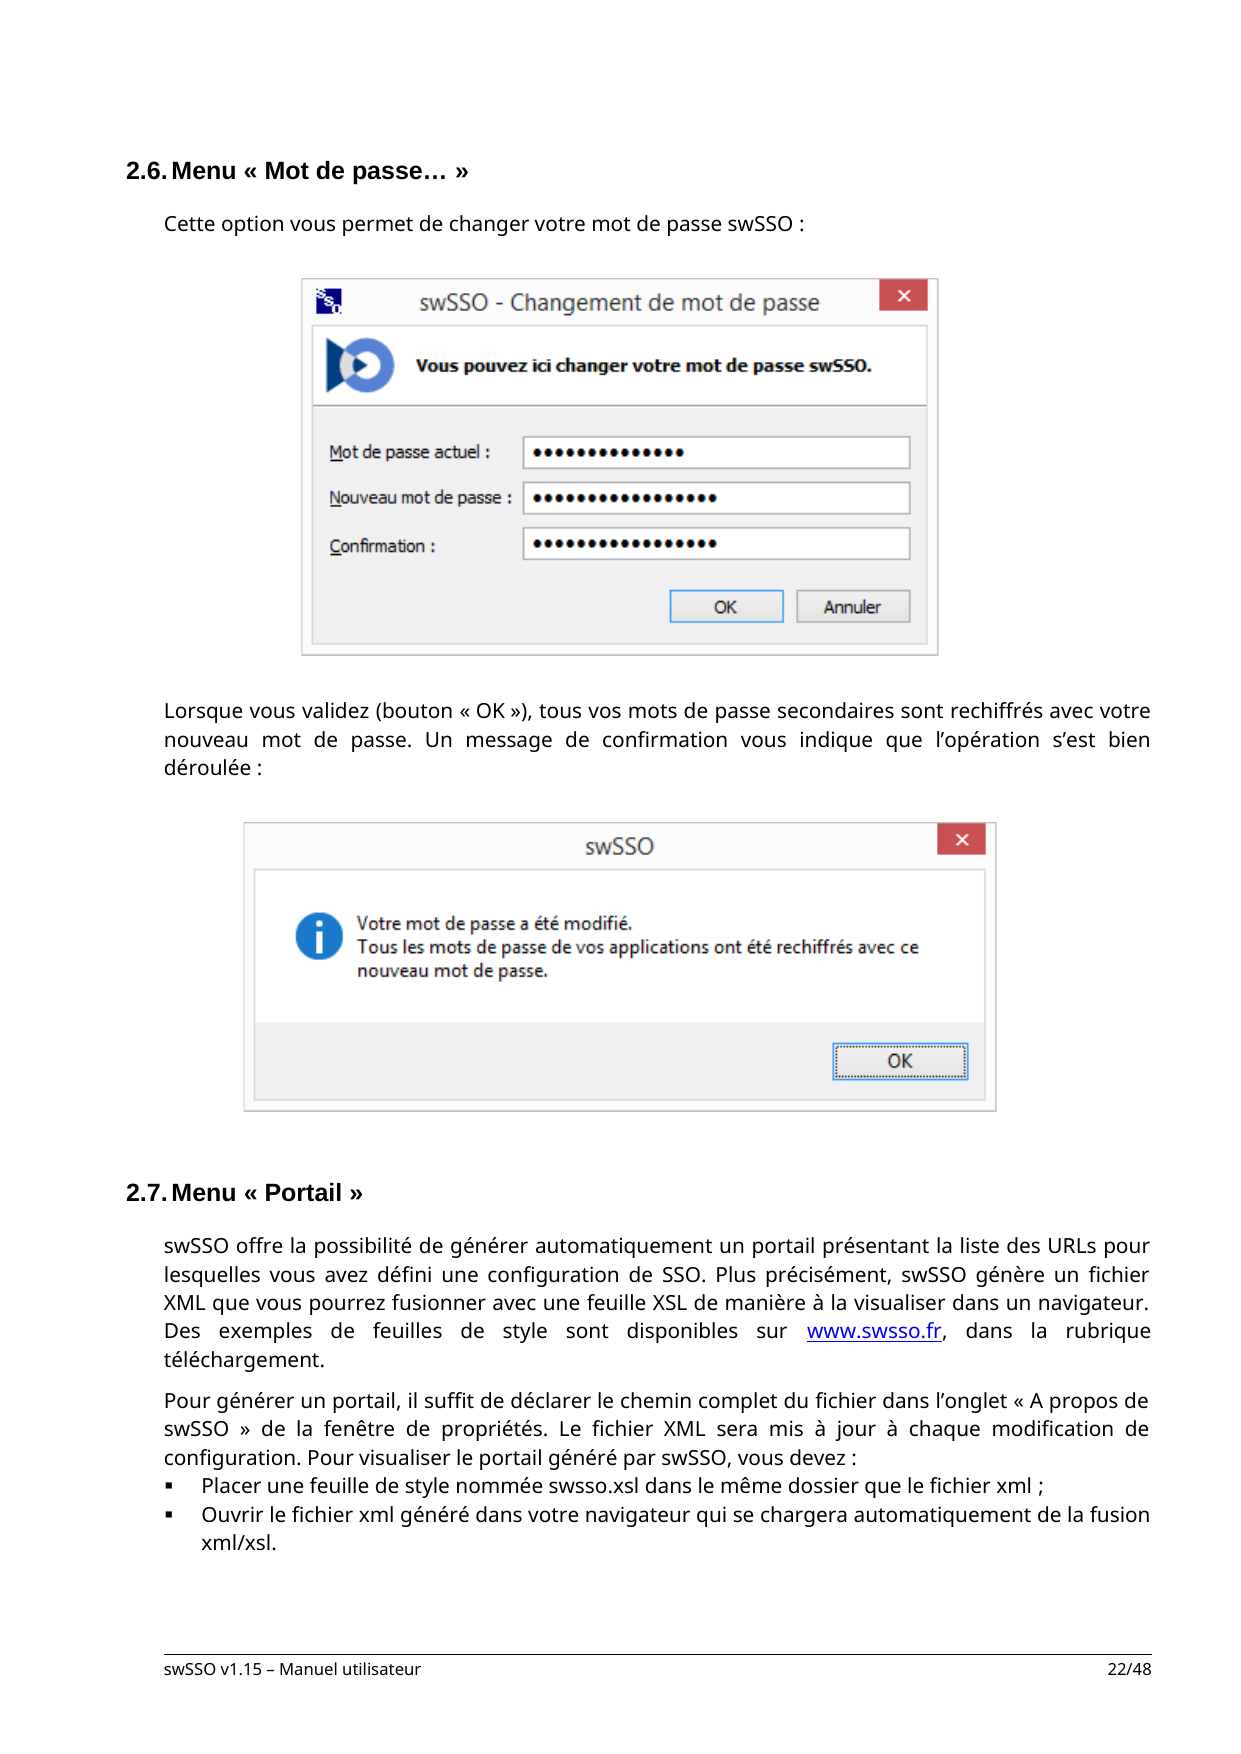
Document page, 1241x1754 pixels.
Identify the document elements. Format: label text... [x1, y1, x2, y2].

text Pour générer un portail, il suffit de déclarer le chemin complet du fichier dans l’onglet « A propos de swSSO » de la fenêtre de propriétés. Le fichier XML sera mis à jour à chaque modification de configuration. Pour visualiser le portail généré par swSSO, vous devez : [164, 1386, 1152, 1471]
list Ouvrir le fichier xml généré dans votre navigateur qui se chargera automatiquement de la fusion xml/xsl. [164, 1500, 1152, 1557]
list Placer une feuille de style nommée swsso.xsl dans le même dossier que le fichier xml ; [164, 1471, 1152, 1500]
text Lorsque vous validez (bouton « OK »), tous vos mots de passe secondaires sont rechiffrés avec votre nouveau mot de passe. Un message de confirmation vous indique que l’opération s’est bien déroulée : [164, 696, 1152, 782]
subtitle Menu « Portail » [126, 1177, 1152, 1206]
text Cette option vous permet de changer votre mot de passe swSSO : [164, 209, 1152, 238]
text swSSO offre la possibilité de générer automatiquement un portail présentant la liste des URLs pour lesquelles vous avez défini une configuration de SSO. Plus précisément, swSSO génère un fichier XML que vous pourrez fusionner avec une feuille XSL de manière à la visualiser dans un navigateur. Des exemples de feuilles de style sont disponibles sur www.swsso.fr, dans la rubrique téléchargement. [164, 1231, 1152, 1373]
subtitle Menu « Mot de passe… » [126, 156, 1152, 184]
picture [301, 278, 939, 656]
picture [243, 822, 997, 1112]
